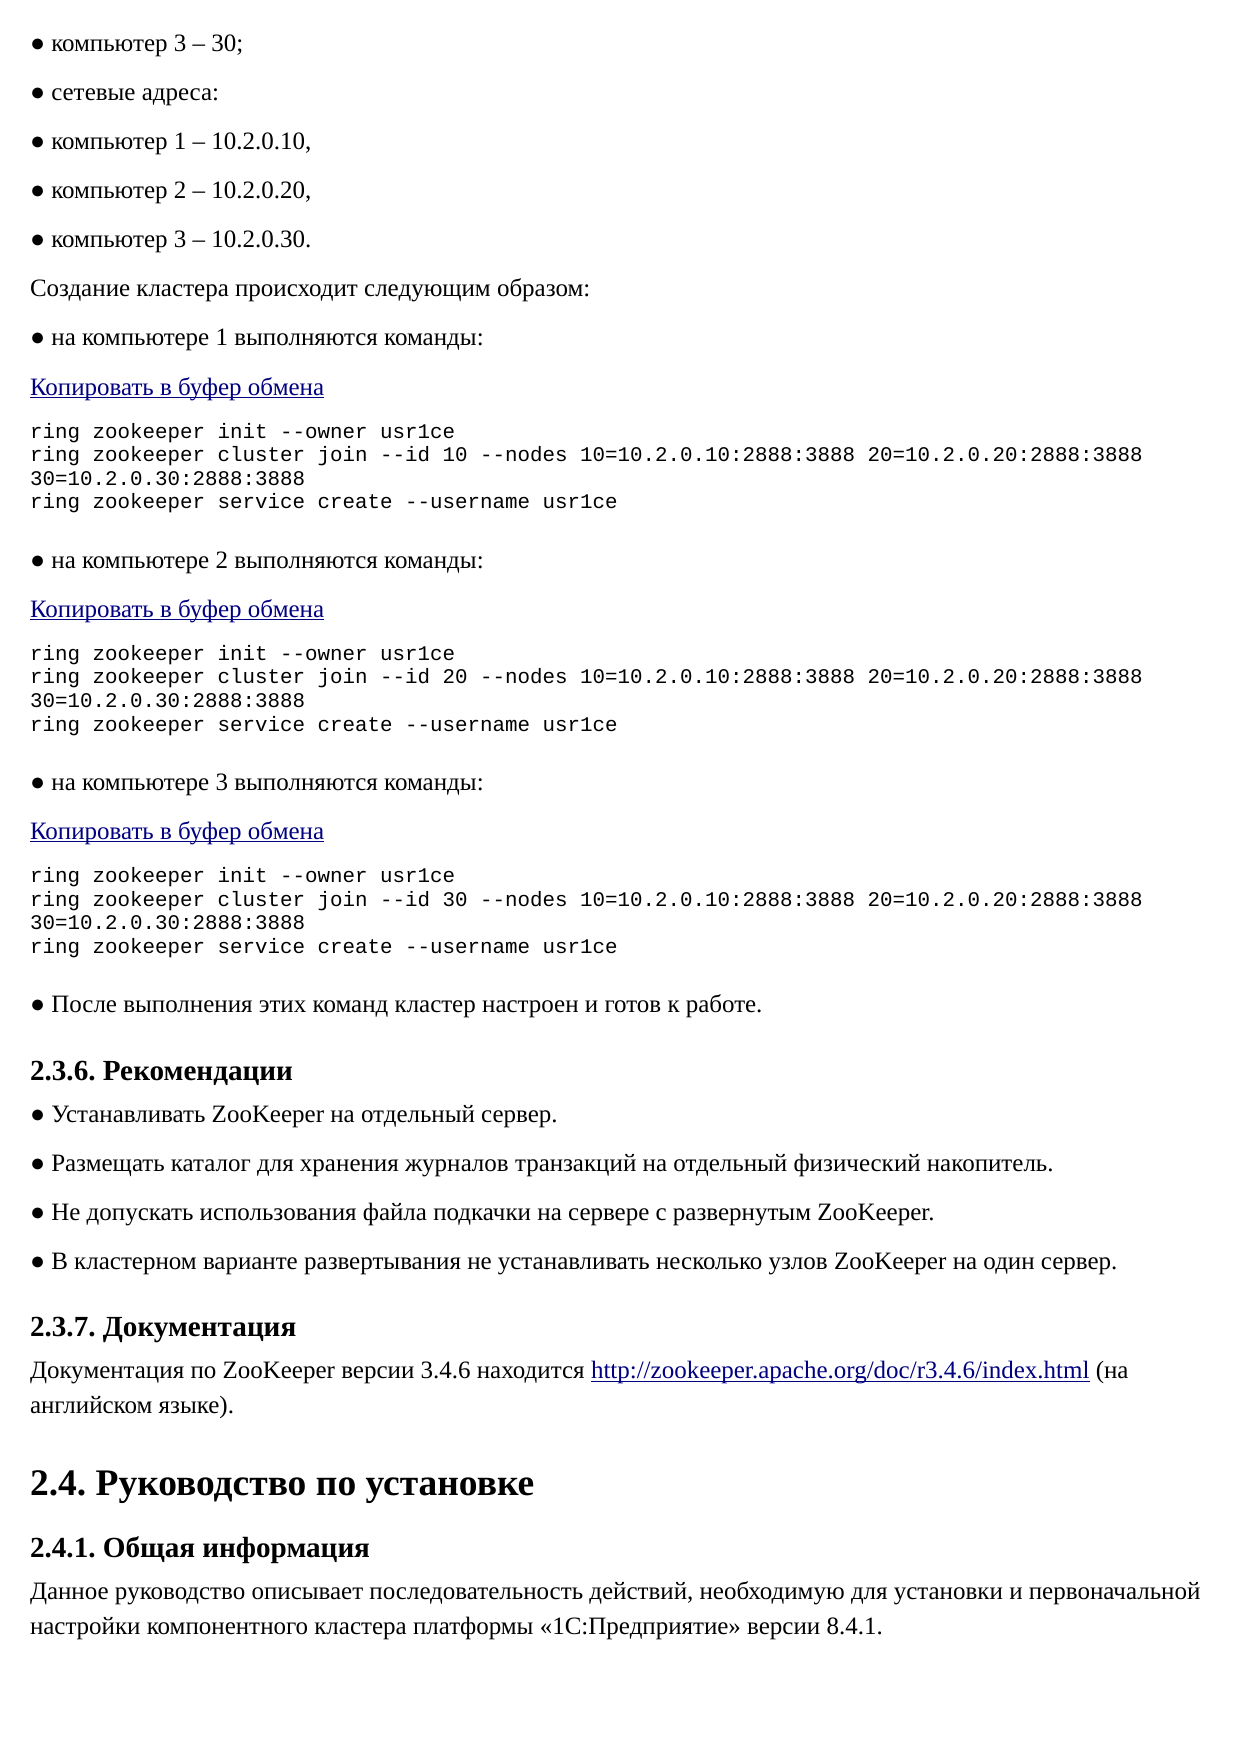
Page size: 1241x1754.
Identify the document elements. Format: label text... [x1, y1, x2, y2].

text Копировать в буфер обмена [30, 816, 1211, 845]
subtitle 2.3.7. Документация [30, 1309, 1211, 1343]
text ● компьютер 3 – 30; [30, 28, 1211, 57]
text ● на компьютере 1 выполняются команды: [30, 322, 1211, 351]
text Создание кластера происходит следующим образом: [30, 273, 1211, 302]
text Документация по ZooKeeper версии 3.4.6 находится http://zookeeper.apache.org/doc/r3.4.6/index.html (на английском языке). [30, 1356, 1211, 1419]
text ring zookeeper init --owner usr1ce [30, 865, 1211, 889]
text ● компьютер 2 – 10.2.0.20, [30, 175, 1211, 204]
text ring zookeeper cluster join --id 20 --nodes 10=10.2.0.10:2888:3888 20=10.2.0.20:2888:3888 30=10.2.0.30:2888:3888 [30, 666, 1211, 714]
text Копировать в буфер обмена [30, 372, 1211, 400]
text ● на компьютере 3 выполняются команды: [30, 767, 1211, 796]
text ring zookeeper service create --username usr1ce [30, 936, 1211, 959]
subtitle 2.4.1. Общая информация [30, 1530, 1211, 1564]
subtitle 2.3.6. Рекомендации [30, 1053, 1211, 1086]
text ● сетевые адреса: [30, 77, 1211, 106]
text ● Устанавливать ZooKeeper на отдельный сервер. [30, 1099, 1211, 1127]
text ● компьютер 3 – 10.2.0.30. [30, 224, 1211, 253]
text ring zookeeper cluster join --id 30 --nodes 10=10.2.0.10:2888:3888 20=10.2.0.20:2888:3888 30=10.2.0.30:2888:3888 [30, 889, 1211, 936]
text ring zookeeper service create --username usr1ce [30, 492, 1211, 515]
text ring zookeeper init --owner usr1ce [30, 421, 1211, 444]
text ring zookeeper cluster join --id 10 --nodes 10=10.2.0.10:2888:3888 20=10.2.0.20:2888:3888 30=10.2.0.30:2888:3888 [30, 444, 1211, 492]
text ring zookeeper service create --username usr1ce [30, 714, 1211, 737]
text ● Размещать каталог для хранения журналов транзакций на отдельный физический накопитель. [30, 1148, 1211, 1177]
text ring zookeeper init --owner usr1ce [30, 643, 1211, 666]
text ● на компьютере 2 выполняются команды: [30, 545, 1211, 573]
subtitle 2.4. Руководство по установке [30, 1460, 1211, 1503]
text Данное руководство описывает последовательность действий, необходимую для установки и первоначальной настройки компонентного кластера платформы «1С:Предприятие» версии 8.4.1. [30, 1576, 1211, 1639]
text ● компьютер 1 – 10.2.0.10, [30, 126, 1211, 155]
text ● После выполнения этих команд кластер настроен и готов к работе. [30, 989, 1211, 1018]
text Копировать в буфер обмена [30, 594, 1211, 622]
text ● Не допускать использования файла подкачки на сервере с развернутым ZooKeeper. [30, 1197, 1211, 1226]
text ● В кластерном варианте развертывания не устанавливать несколько узлов ZooKeeper на один сервер. [30, 1246, 1211, 1275]
